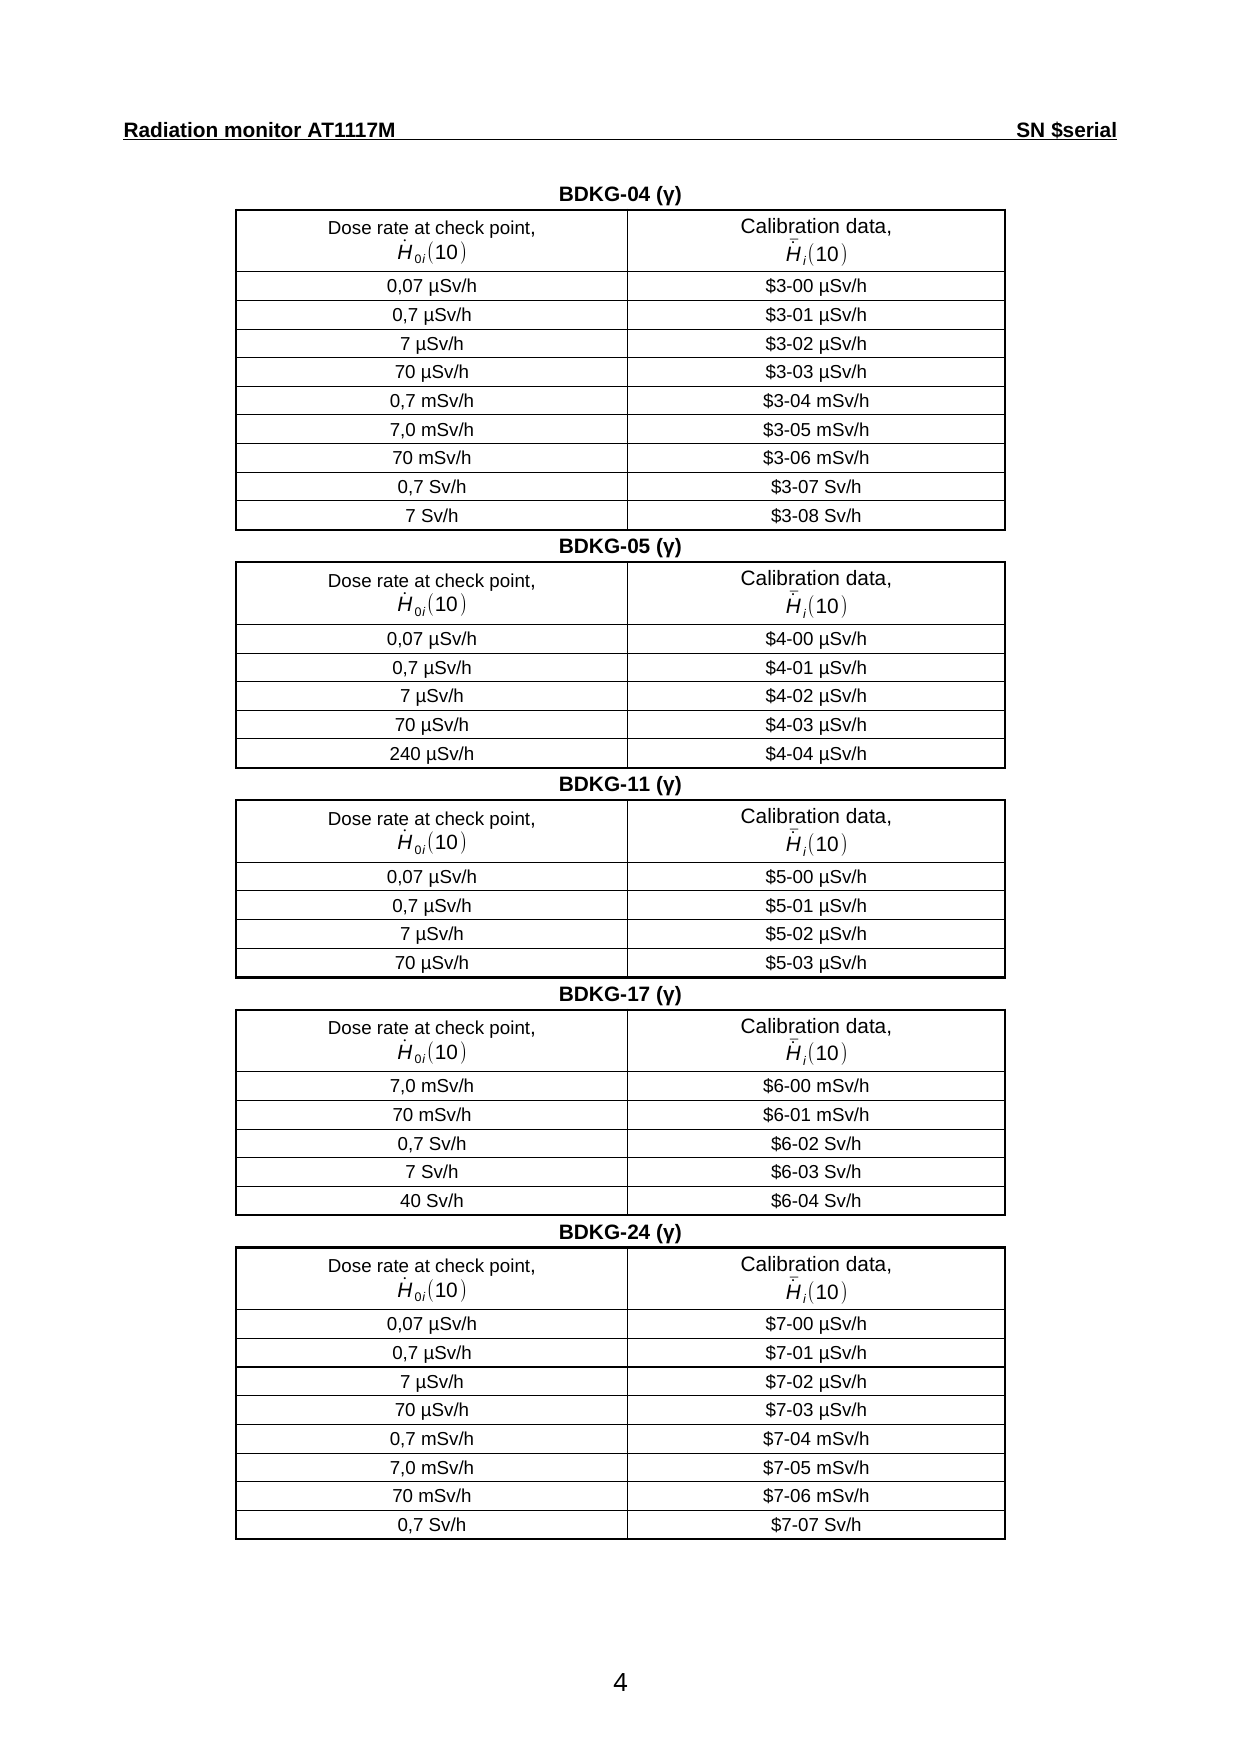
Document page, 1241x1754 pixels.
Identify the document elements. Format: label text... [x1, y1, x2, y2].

table_cell Dose rate at check point, [237, 1249, 627, 1309]
table_header BDKG-17 (γ) [236, 979, 1004, 1008]
table_cell $5-02 µSv/h [628, 920, 1004, 948]
table_header BDKG-11 (γ) [236, 769, 1004, 799]
table_cell 40 Sv/h [237, 1187, 627, 1214]
table_cell 0,7 Sv/h [237, 1130, 627, 1157]
table_cell 0,7 µSv/h [237, 891, 627, 919]
table_cell 0,7 Sv/h [237, 473, 627, 500]
table_cell $4-01 µSv/h [628, 654, 1004, 681]
table_cell Calibration data, [628, 1011, 1004, 1071]
table_cell $3-06 mSv/h [628, 444, 1004, 472]
table_cell Dose rate at check point, [237, 563, 627, 624]
table_cell Dose rate at check point, [237, 211, 627, 271]
table_cell $4-03 µSv/h [628, 711, 1004, 738]
table_cell Calibration data, [628, 563, 1004, 624]
table_cell $5-00 µSv/h [628, 863, 1004, 890]
table_cell 240 µSv/h [237, 739, 627, 767]
table_cell 0,7 mSv/h [237, 1425, 627, 1452]
table_cell $7-06 mSv/h [628, 1482, 1004, 1510]
table_cell 7 µSv/h [237, 682, 627, 710]
table_cell 7,0 mSv/h [237, 1072, 627, 1100]
table_cell 0,07 µSv/h [237, 625, 627, 652]
table_cell Calibration data, [628, 801, 1004, 862]
table_cell 70 µSv/h [237, 949, 627, 976]
table_cell 0,7 µSv/h [237, 301, 627, 328]
table_cell $3-02 µSv/h [628, 330, 1004, 357]
table_cell $7-00 µSv/h [628, 1310, 1004, 1338]
table_cell $7-03 µSv/h [628, 1396, 1004, 1424]
table_cell $6-03 Sv/h [628, 1158, 1004, 1186]
table_cell 0,07 µSv/h [237, 863, 627, 890]
table_cell 70 µSv/h [237, 1396, 627, 1424]
table_cell $3-03 µSv/h [628, 358, 1004, 386]
table_cell 7 µSv/h [237, 330, 627, 357]
table_cell 0,7 mSv/h [237, 387, 627, 414]
table_cell $3-08 Sv/h [628, 501, 1004, 529]
table_cell $6-00 mSv/h [628, 1072, 1004, 1100]
table_cell 7 µSv/h [237, 920, 627, 948]
table_cell 70 µSv/h [237, 711, 627, 738]
table_cell $6-04 Sv/h [628, 1187, 1004, 1214]
table_cell $6-01 mSv/h [628, 1101, 1004, 1128]
table_cell $7-01 µSv/h [628, 1339, 1004, 1366]
table_cell $6-02 Sv/h [628, 1130, 1004, 1157]
table_cell $7-07 Sv/h [628, 1511, 1004, 1538]
table_header BDKG-24 (γ) [236, 1216, 1004, 1246]
table_cell $7-04 mSv/h [628, 1425, 1004, 1452]
table_cell 7 µSv/h [237, 1368, 627, 1395]
table_cell 7 Sv/h [237, 501, 627, 529]
table_cell $3-07 Sv/h [628, 473, 1004, 500]
table_cell 0,07 µSv/h [237, 1310, 627, 1338]
table_cell 70 µSv/h [237, 358, 627, 386]
table_header BDKG-04 (γ) [236, 179, 1004, 208]
table_cell Calibration data, [628, 211, 1004, 271]
table_cell 0,7 Sv/h [237, 1511, 627, 1538]
table_cell 7,0 mSv/h [237, 415, 627, 443]
table_cell 7 Sv/h [237, 1158, 627, 1186]
table_cell $3-00 µSv/h [628, 272, 1004, 300]
table_cell Dose rate at check point, [237, 801, 627, 862]
table_cell $7-02 µSv/h [628, 1368, 1004, 1395]
table_cell $3-01 µSv/h [628, 301, 1004, 328]
table_cell $4-00 µSv/h [628, 625, 1004, 652]
table_cell $4-04 µSv/h [628, 739, 1004, 767]
table_header BDKG-05 (γ) [236, 531, 1004, 561]
table_cell 7,0 mSv/h [237, 1454, 627, 1481]
table_cell Calibration data, [628, 1249, 1004, 1309]
table_cell 70 mSv/h [237, 444, 627, 472]
table_cell $4-02 µSv/h [628, 682, 1004, 710]
table_cell $7-05 mSv/h [628, 1454, 1004, 1481]
table_cell 70 mSv/h [237, 1482, 627, 1510]
table_cell $5-03 µSv/h [628, 949, 1004, 976]
table_cell 0,7 µSv/h [237, 1339, 627, 1366]
table_cell 70 mSv/h [237, 1101, 627, 1128]
table_cell 0,07 µSv/h [237, 272, 627, 300]
table_cell $3-04 mSv/h [628, 387, 1004, 414]
table_cell 0,7 µSv/h [237, 654, 627, 681]
table_cell $5-01 µSv/h [628, 891, 1004, 919]
table_cell $3-05 mSv/h [628, 415, 1004, 443]
table_cell Dose rate at check point, [237, 1011, 627, 1071]
